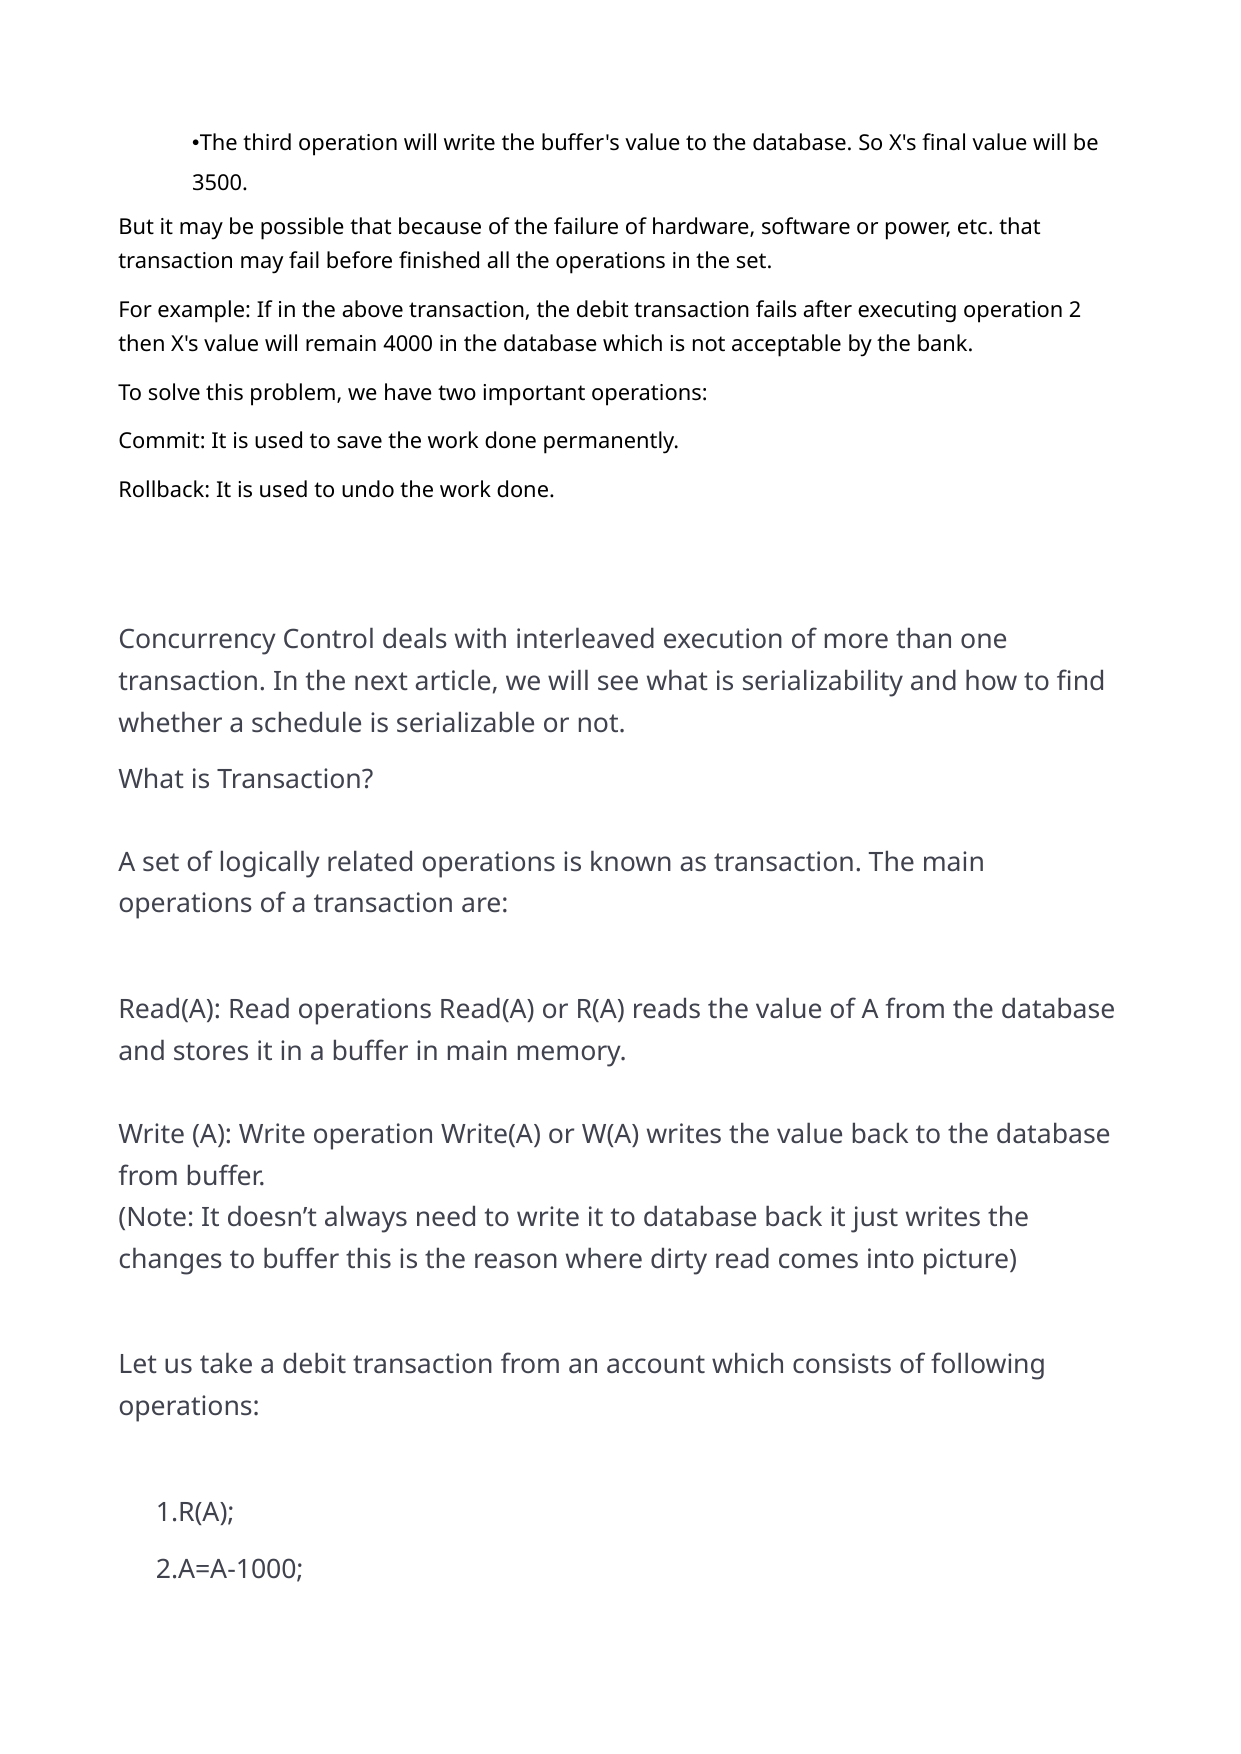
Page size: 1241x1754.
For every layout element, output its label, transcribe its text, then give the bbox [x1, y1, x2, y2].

text But it may be possible that because of the failure of hardware, software or power, etc. that transaction may fail before finished all the operations in the set. [118, 211, 1122, 275]
text Read(A): Read operations Read(A) or R(A) reads the value of A from the database and stores it in a buffer in main memory. [118, 990, 1122, 1068]
text (Note: It doesn’t always need to write it to database back it just writes the changes to buffer this is the reason where dirty read comes into picture) [118, 1198, 1122, 1276]
text For example: If in the above transaction, the debit transaction fails after executing operation 2 then X's value will remain 4000 in the database which is not acceptable by the bank. [118, 294, 1122, 358]
text Write (A): Write operation Write(A) or W(A) writes the value back to the database from buffer. [118, 1115, 1122, 1193]
text To solve this problem, we have two important operations: [118, 377, 1122, 406]
text Rollback: It is used to undo the work done. [118, 474, 1122, 504]
list The third operation will write the buffer's value to the database. So X's final value will be 3500. [118, 118, 1122, 196]
text Let us take a debit transaction from an account which consists of following operations: [118, 1345, 1122, 1423]
text A set of logically related operations is known as transaction. The main operations of a transaction are: [118, 843, 1122, 921]
list A=A-1000; [156, 1550, 1122, 1586]
text What is Transaction? [118, 760, 1122, 837]
list R(A); [156, 1493, 1122, 1529]
text Commit: It is used to save the work done permanently. [118, 425, 1122, 455]
text Concurrency Control deals with interleaved execution of more than one transaction. In the next article, we will see what is serializability and how to find whether a schedule is serializable or not. [118, 620, 1122, 740]
